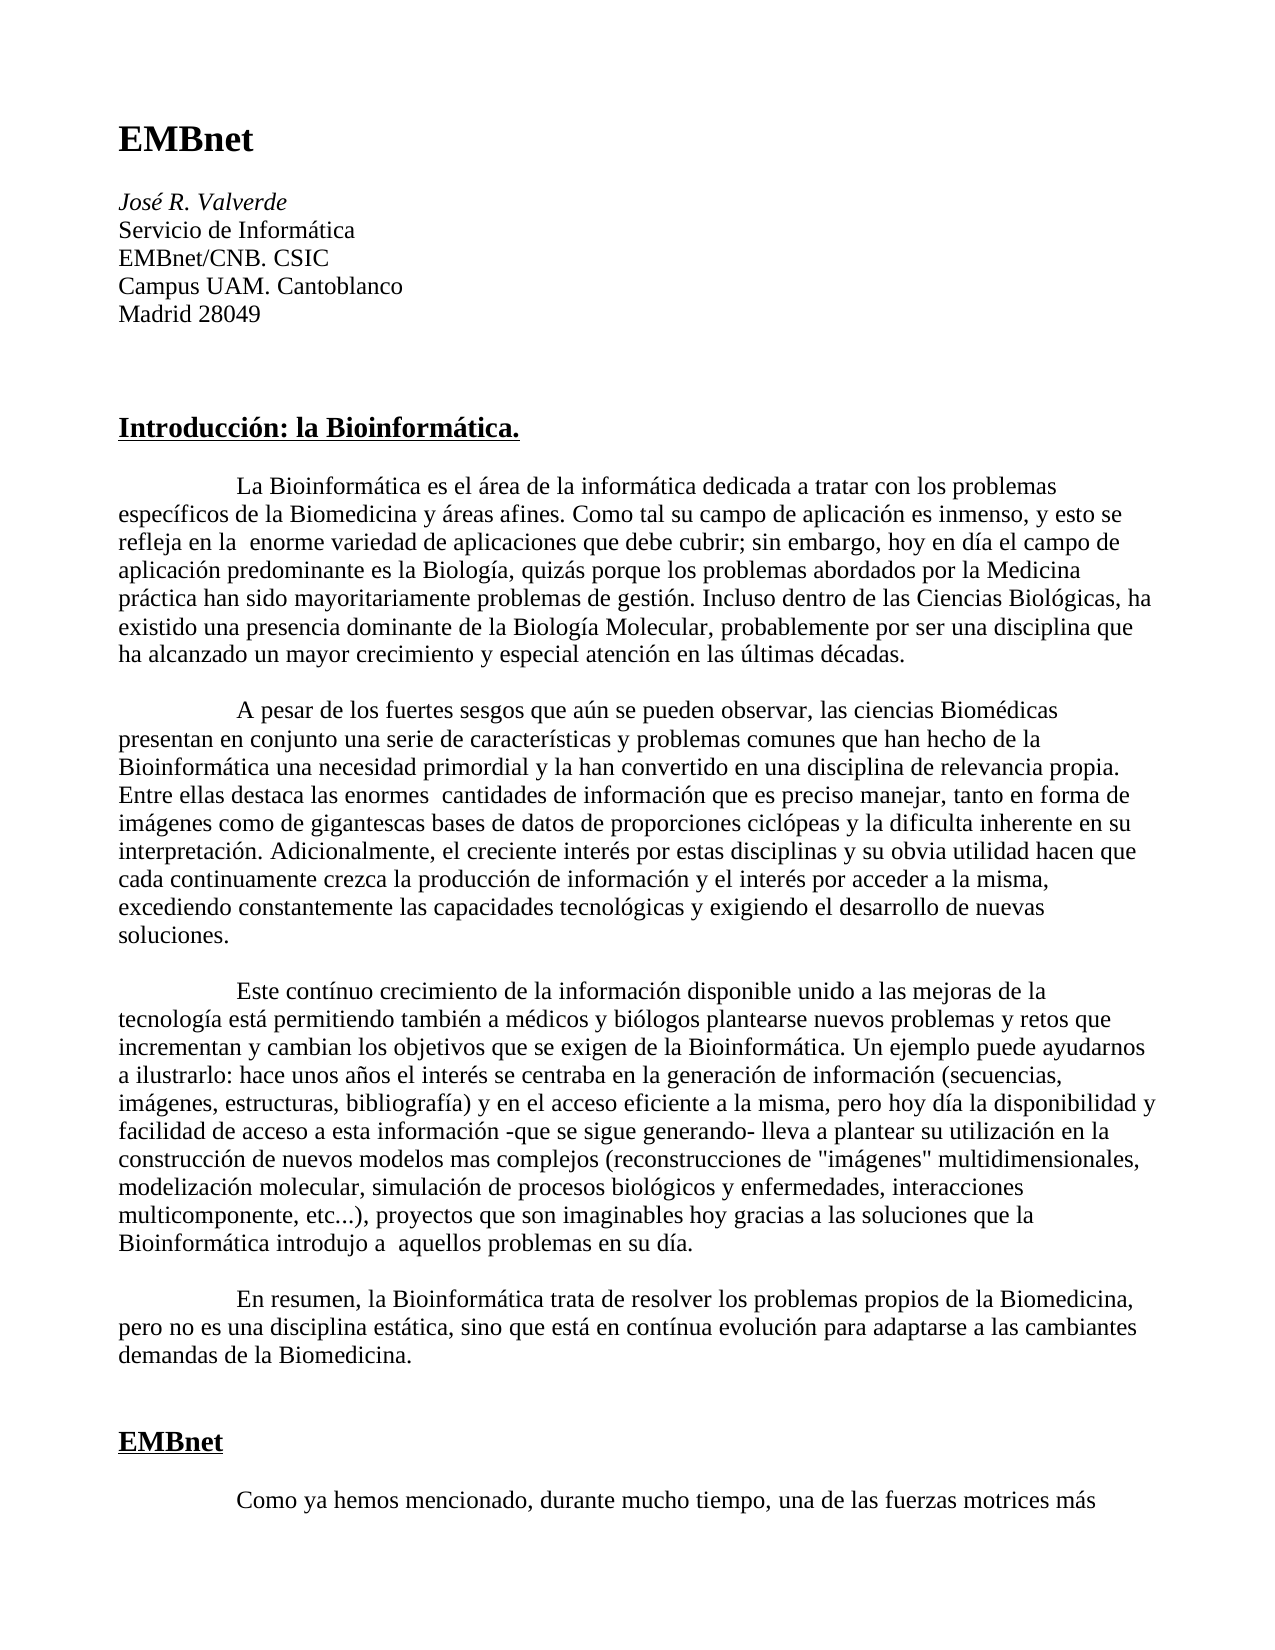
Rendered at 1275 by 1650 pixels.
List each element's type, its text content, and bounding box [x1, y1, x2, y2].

text Madrid 28049 [118, 300, 1157, 328]
text La Bioinformática es el área de la informática dedicada a tratar con los problemas específicos de la Biomedicina y áreas afines. Como tal su campo de aplicación es inmenso, y esto se refleja en la enorme variedad de aplicaciones que debe cubrir; sin embargo, hoy en día el campo de aplicación predominante es la Biología, quizás porque los problemas abordados por la Medicina práctica han sido mayoritariamente problemas de gestión. Incluso dentro de las Ciencias Biológicas, ha existido una presencia dominante de la Biología Molecular, probablemente por ser una disciplina que ha alcanzado un mayor crecimiento y especial atención en las últimas décadas. [118, 472, 1157, 668]
text A pesar de los fuertes sesgos que aún se pueden observar, las ciencias Biomédicas presentan en conjunto una serie de características y problemas comunes que han hecho de la Bioinformática una necesidad primordial y la han convertido en una disciplina de relevancia propia. Entre ellas destaca las enormes cantidades de información que es preciso manejar, tanto en forma de imágenes como de gigantescas bases de datos de proporciones ciclópeas y la dificulta inherente en su interpretación. Adicionalmente, el creciente interés por estas disciplinas y su obvia utilidad hacen que cada continuamente crezca la producción de información y el interés por acceder a la misma, excediendo constantemente las capacidades tecnológicas y exigiendo el desarrollo de nuevas soluciones. [118, 696, 1157, 949]
text Introducción: la Bioinformática. [118, 412, 1157, 444]
text Campus UAM. Cantoblanco [118, 272, 1157, 300]
text EMBnet/CNB. CSIC [118, 244, 1157, 272]
text Servicio de Informática [118, 216, 1157, 244]
text EMBnet [118, 1425, 1157, 1457]
text José R. Valverde [118, 188, 1157, 216]
text Este contínuo crecimiento de la información disponible unido a las mejoras de la tecnología está permitiendo también a médicos y biólogos plantearse nuevos problemas y retos que incrementan y cambian los objetivos que se exigen de la Bioinformática. Un ejemplo puede ayudarnos a ilustrarlo: hace unos años el interés se centraba en la generación de información (secuencias, imágenes, estructuras, bibliografía) y en el acceso eficiente a la misma, pero hoy día la disponibilidad y facilidad de acceso a esta información -que se sigue generando- lleva a plantear su utilización en la construcción de nuevos modelos mas complejos (reconstrucciones de "imágenes" multidimensionales, modelización molecular, simulación de procesos biológicos y enfermedades, interacciones multicomponente, etc...), proyectos que son imaginables hoy gracias a las soluciones que la Bioinformática introdujo a aquellos problemas en su día. [118, 977, 1157, 1257]
text EMBnet [118, 118, 1157, 159]
text Como ya hemos mencionado, durante mucho tiempo, una de las fuerzas motrices más [118, 1486, 1157, 1513]
text En resumen, la Bioinformática trata de resolver los problemas propios de la Biomedicina, pero no es una disciplina estática, sino que está en contínua evolución para adaptarse a las cambiantes demandas de la Biomedicina. [118, 1285, 1157, 1369]
